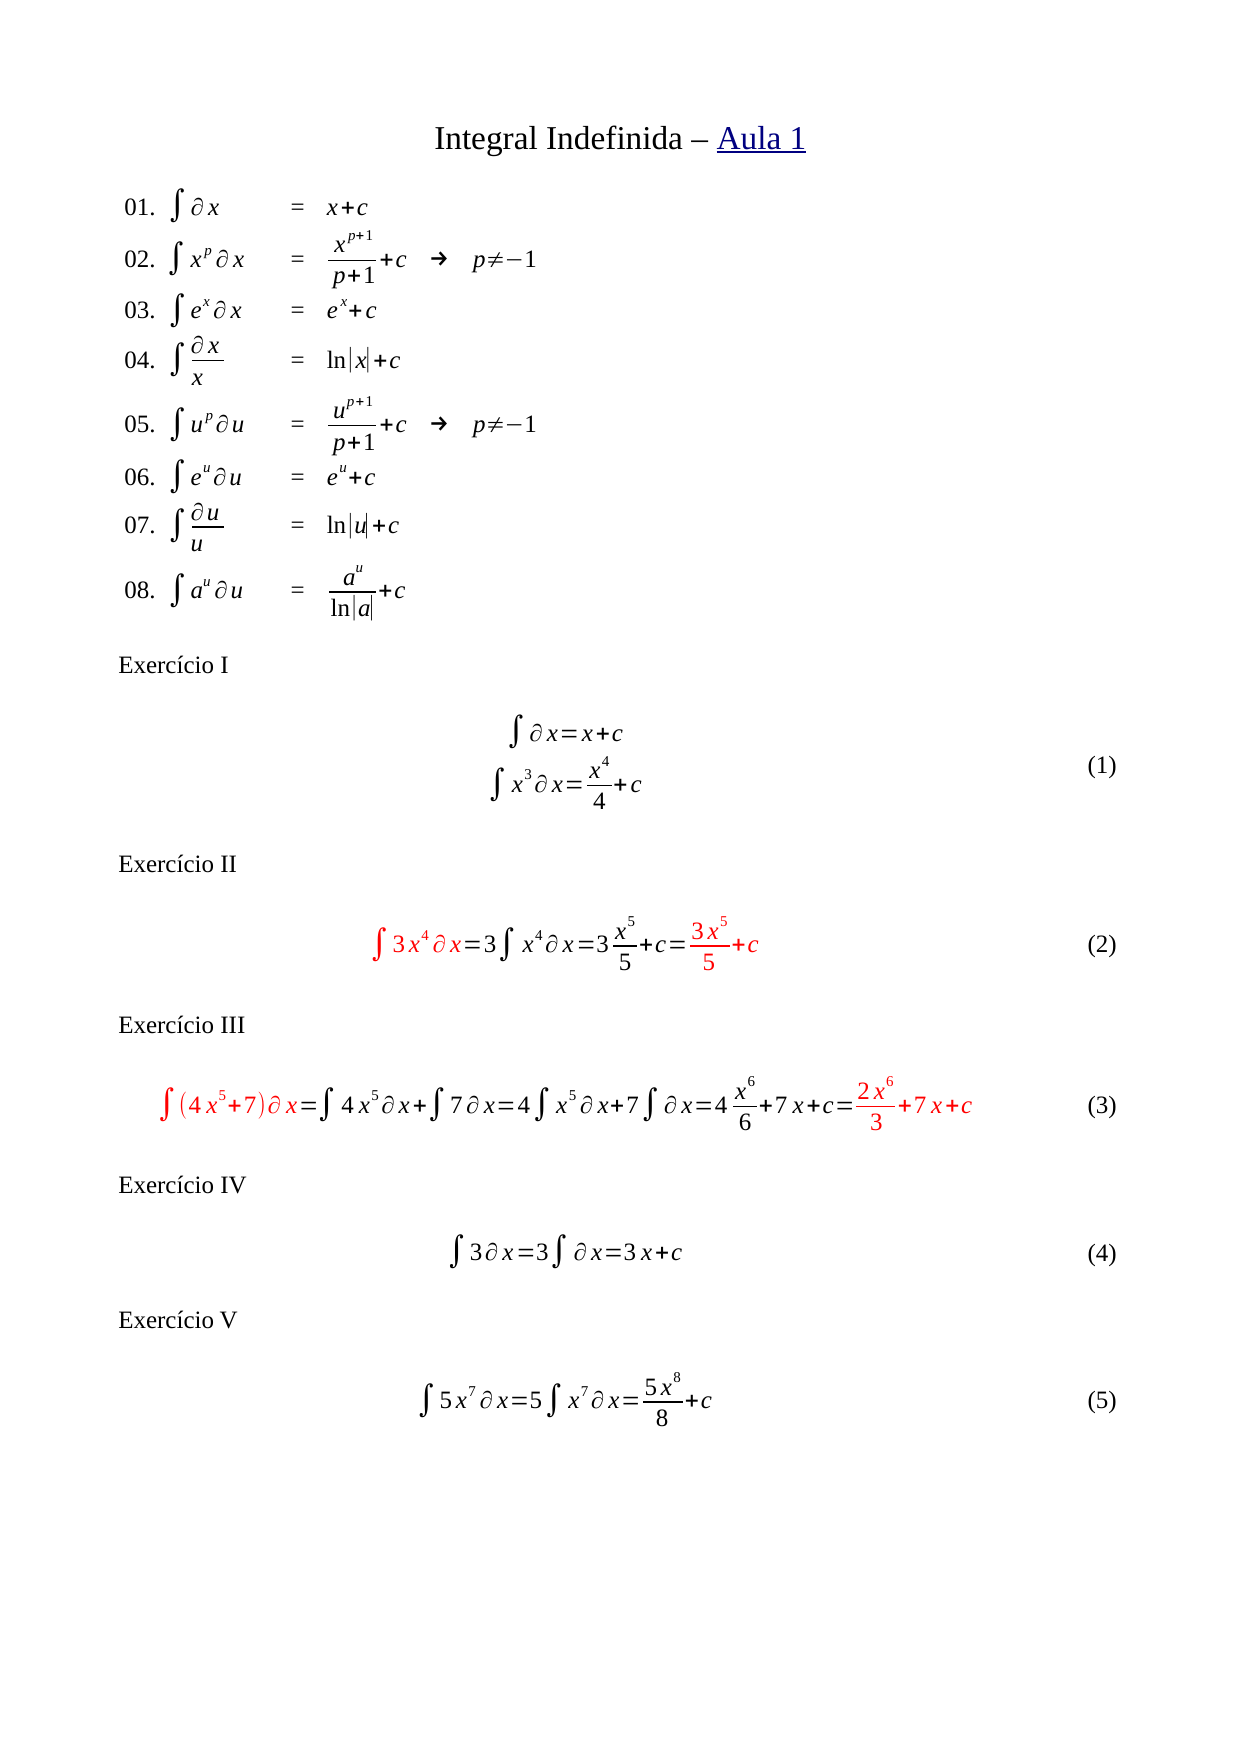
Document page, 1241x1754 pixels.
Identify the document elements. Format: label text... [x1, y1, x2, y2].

text Exercício II [118, 849, 1122, 878]
text Exercício IV [118, 1170, 1122, 1199]
table_header (5) [1010, 1363, 1122, 1437]
table_header [118, 708, 1010, 821]
table_header [118, 907, 1010, 981]
table_header [118, 1228, 1010, 1277]
text Exercício III [118, 1010, 1122, 1038]
table_header (4) [1010, 1228, 1122, 1277]
text Exercício I [118, 650, 1122, 679]
text Integral Indefinida – Aula 1 [118, 118, 1122, 156]
table_header [118, 1067, 1010, 1141]
text Exercício V [118, 1305, 1122, 1334]
table_header (2) [1010, 907, 1122, 981]
table_header (3) [1010, 1067, 1122, 1141]
table_header [118, 1363, 1010, 1437]
table_header (1) [1010, 708, 1122, 821]
